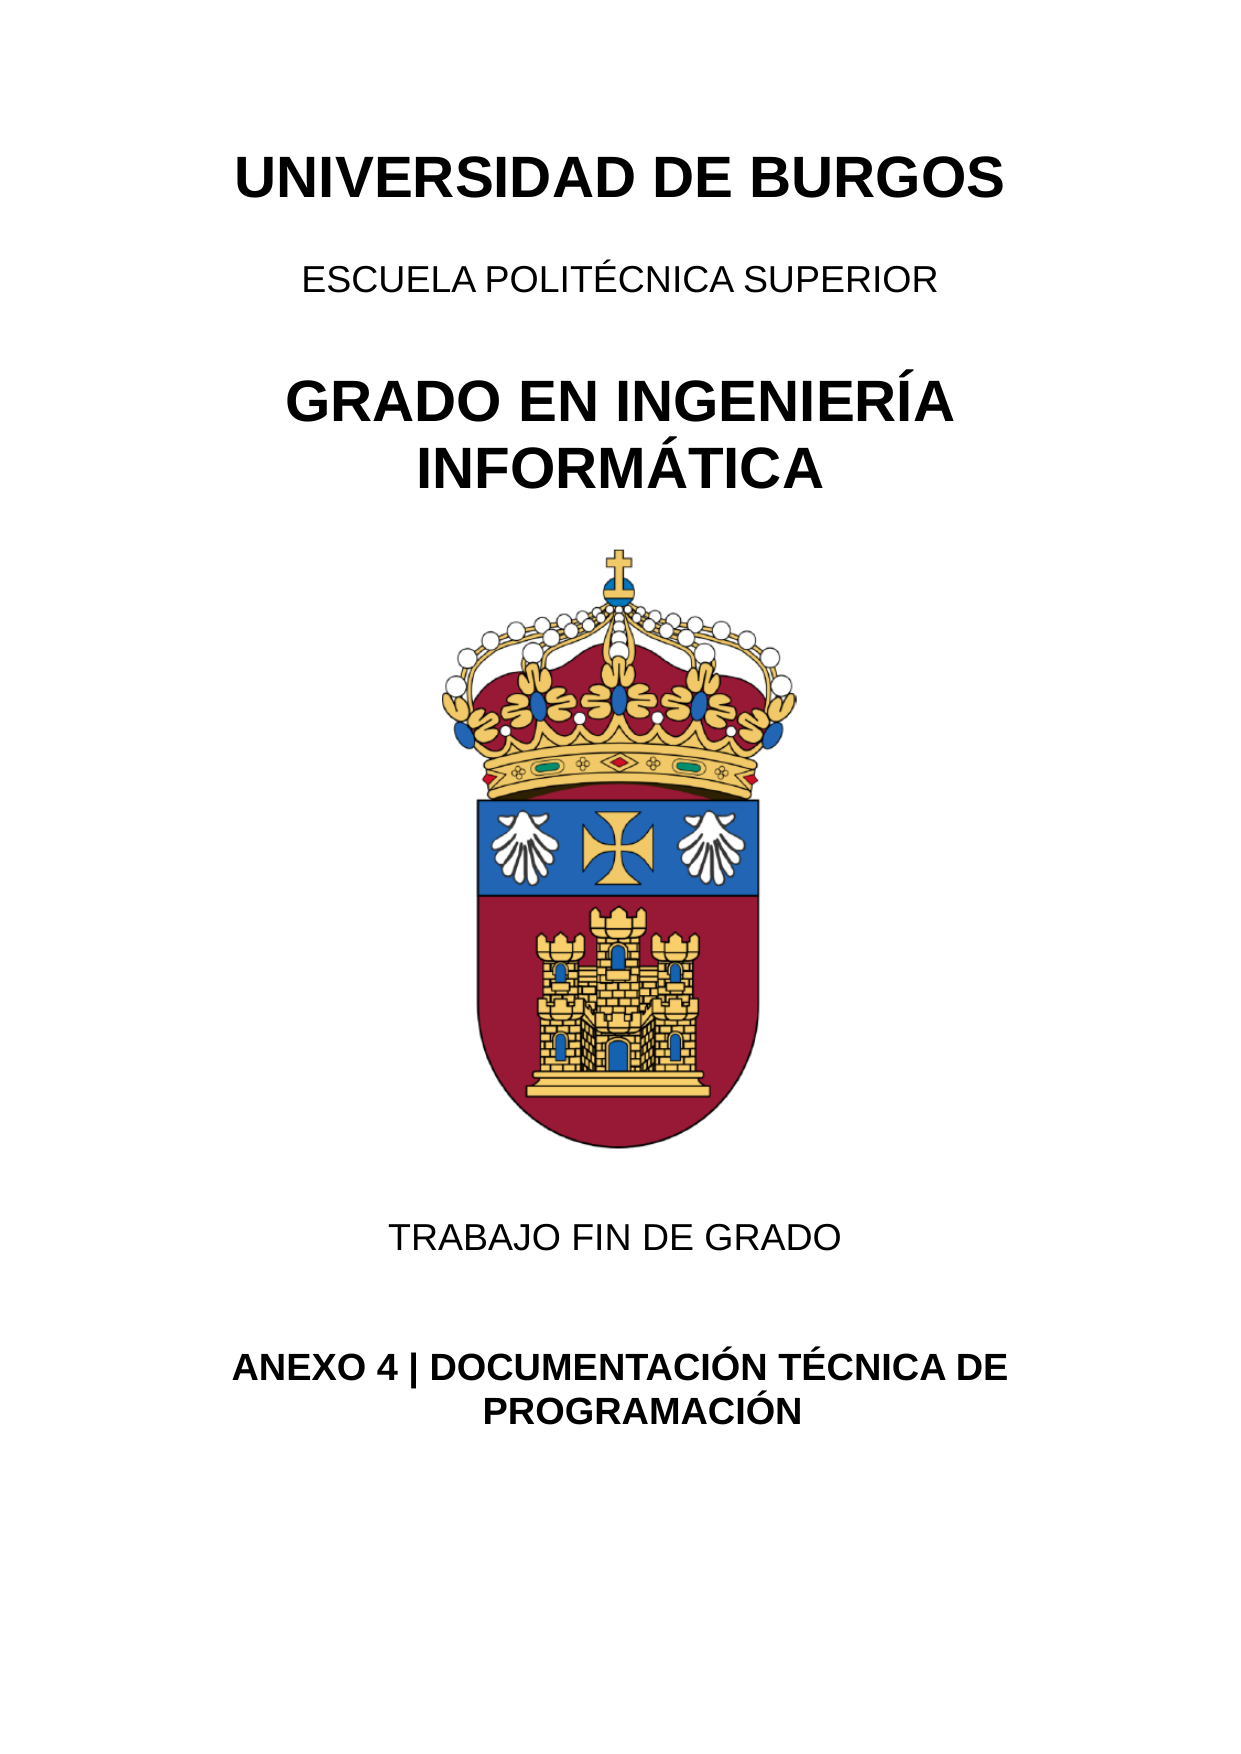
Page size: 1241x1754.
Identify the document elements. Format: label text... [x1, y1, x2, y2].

title GRADO EN INGENIERÍA INFORMÁTICA [118, 367, 1122, 501]
subtitle ANEXO 4 | DOCUMENTACIÓN TÉCNICA DE PROGRAMACIÓN [118, 1345, 1122, 1432]
subtitle ESCUELA POLITÉCNICA SUPERIOR [118, 258, 1122, 301]
title UNIVERSIDAD DE BURGOS [118, 143, 1122, 210]
subtitle TRABAJO FIN DE GRADO [118, 1215, 1122, 1258]
